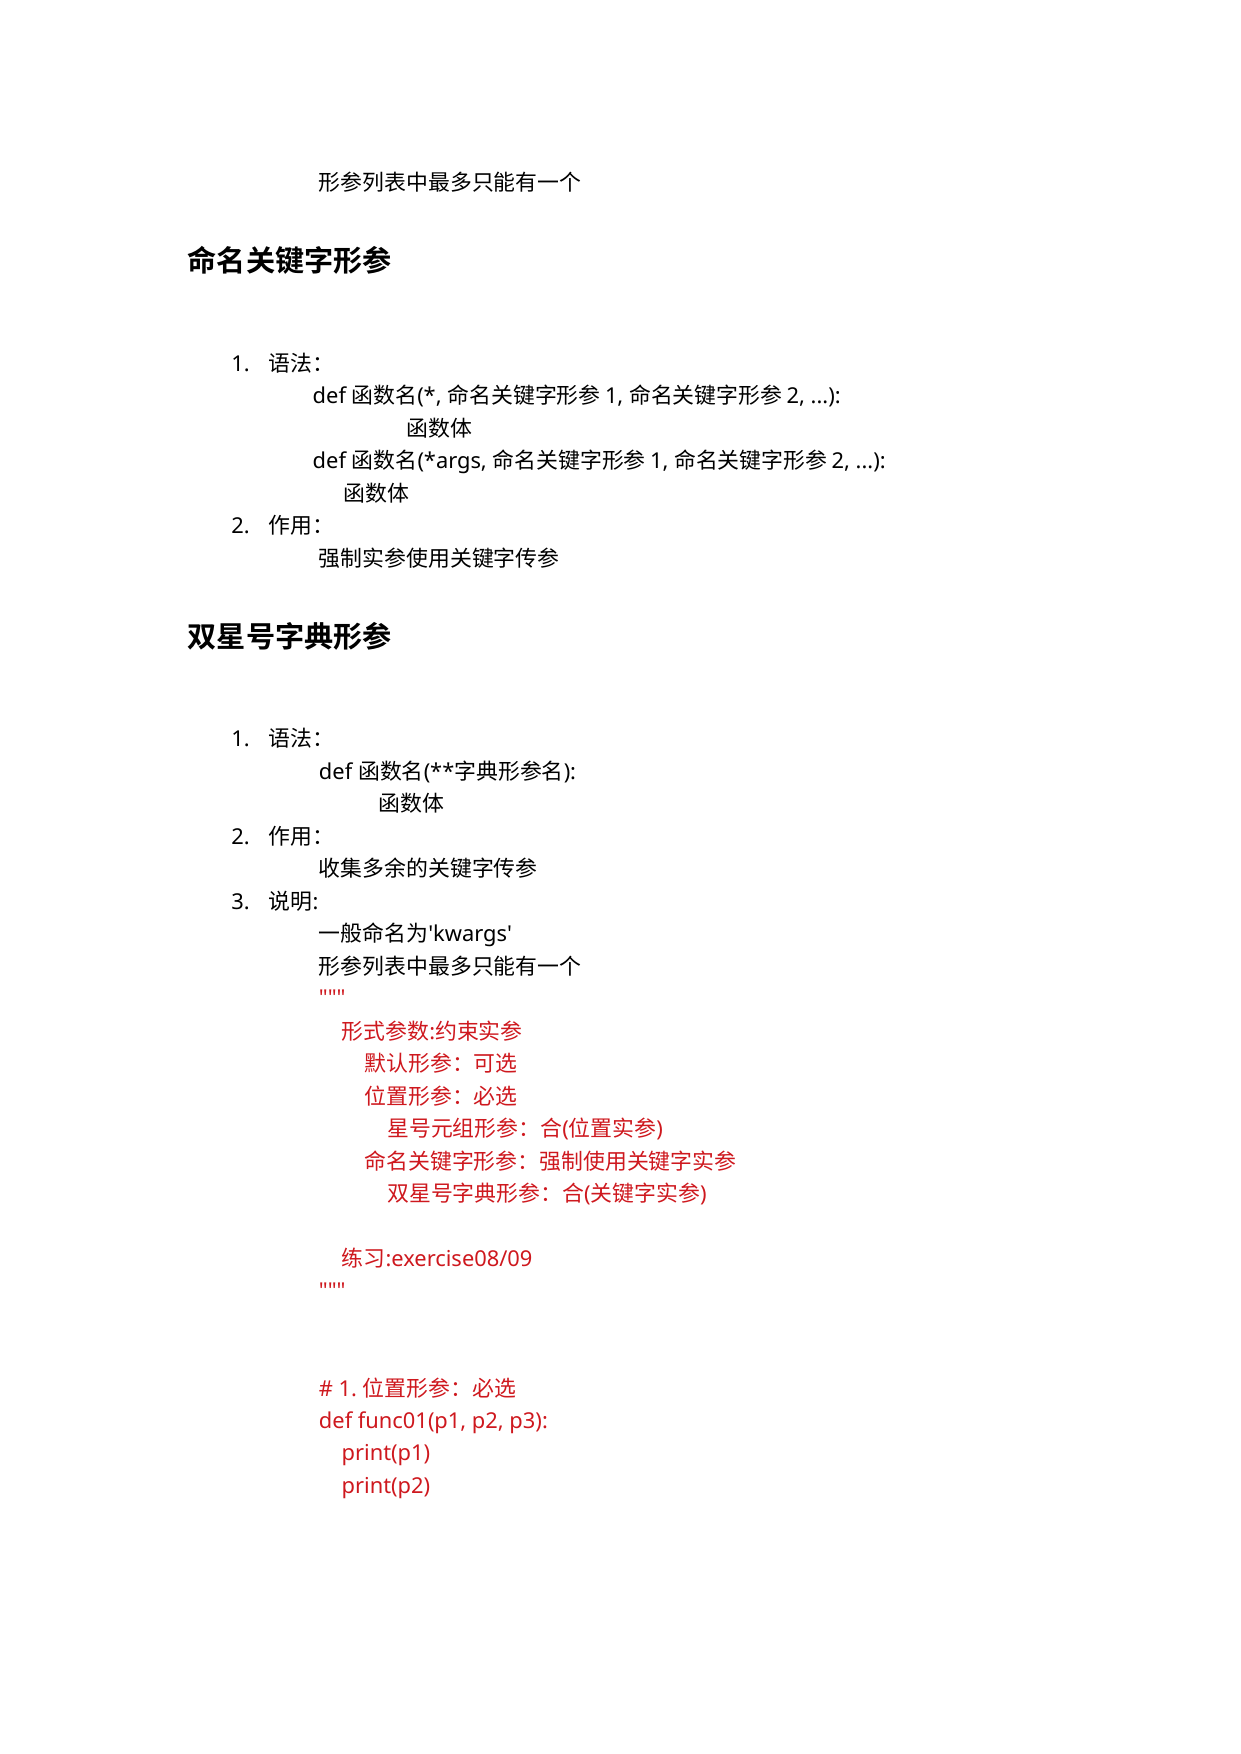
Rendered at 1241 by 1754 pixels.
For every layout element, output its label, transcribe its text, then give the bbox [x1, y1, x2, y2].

list 形式参数:约束实参 [319, 1013, 1053, 1046]
text 强制实参使用关键字传参 [275, 540, 1053, 573]
list print(p1) [319, 1436, 1053, 1468]
list 语法： [231, 345, 1053, 378]
list 命名关键字形参：强制使用关键字实参 [319, 1143, 1053, 1176]
text 函数体 [362, 410, 1053, 443]
list def func01(p1, p2, p3): [319, 1403, 1053, 1436]
subtitle 双星号字典形参 [187, 602, 1053, 667]
list 形参列表中最多只能有一个 [319, 165, 1053, 197]
list 收集多余的关键字传参 [312, 851, 1053, 883]
list 作用： [231, 818, 1053, 851]
list 位置形参：必选 [319, 1078, 1053, 1111]
list 双星号字典形参：合(关键字实参) [319, 1176, 1053, 1208]
list 函数体 [291, 786, 1053, 818]
list 说明: [231, 883, 1053, 916]
list """ [319, 981, 1053, 1013]
text def 函数名(*, 命名关键字形参1, 命名关键字形参2, ...): [269, 378, 1053, 410]
list """ [319, 1273, 1053, 1306]
subtitle 命名关键字形参 [187, 226, 1053, 291]
list 形参列表中最多只能有一个 [319, 948, 1053, 981]
list 练习:exercise08/09 [319, 1241, 1053, 1273]
list 星号元组形参：合(位置实参) [319, 1111, 1053, 1143]
list 一般命名为'kwargs' [319, 916, 1053, 948]
list 语法： [231, 721, 1053, 753]
text def 函数名(**字典形参名): [275, 753, 1053, 786]
list # 1. 位置形参：必选 [319, 1371, 1053, 1403]
list print(p2) [319, 1468, 1053, 1501]
list 作用： [231, 508, 1053, 540]
list 默认形参：可选 [319, 1046, 1053, 1078]
text def 函数名(*args, 命名关键字形参1, 命名关键字形参2, ...): 函数体 [275, 443, 1053, 508]
